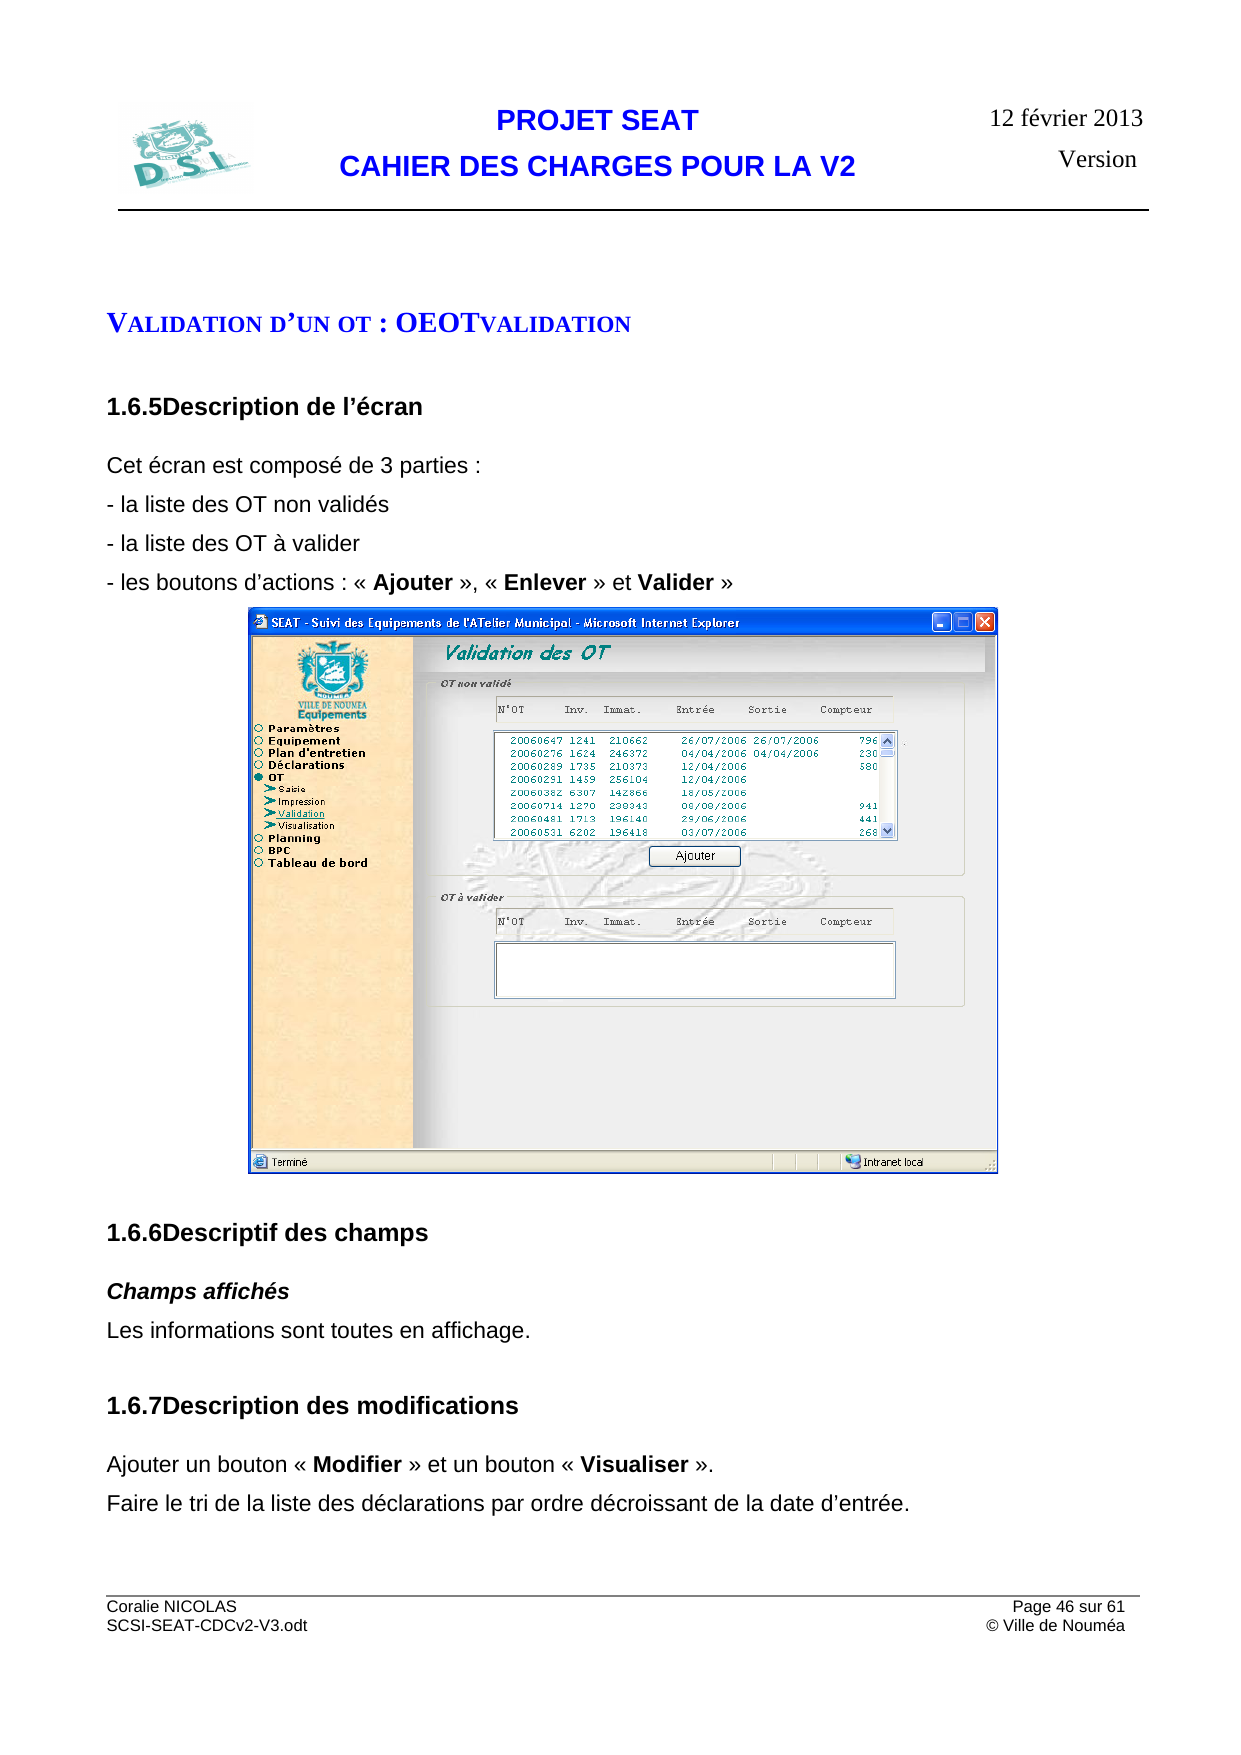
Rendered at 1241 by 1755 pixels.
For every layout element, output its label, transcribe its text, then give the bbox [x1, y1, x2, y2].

text Ajouter un bouton « Modifier » et un bouton « Visualiser ». [106, 1451, 1140, 1477]
subtitle Description des modifications [106, 1391, 1140, 1420]
text - la liste des OT à valider [106, 530, 1140, 556]
text Champs affichés [106, 1278, 1140, 1305]
text Les informations sont toutes en affichage. [106, 1317, 1140, 1343]
subtitle Description de l’écran [106, 392, 1140, 421]
text - les boutons d’actions : « Ajouter », « Enlever » et Valider » [106, 569, 1140, 595]
subtitle Descriptif des champs [106, 1218, 1140, 1247]
text Faire le tri de la liste des déclarations par ordre décroissant de la date d’entrée. [106, 1490, 1140, 1516]
subtitle Validation d’un ot : OEOTvalidation [106, 305, 1140, 338]
text Cet écran est composé de 3 parties : [106, 452, 1140, 478]
text - la liste des OT non validés [106, 491, 1140, 517]
